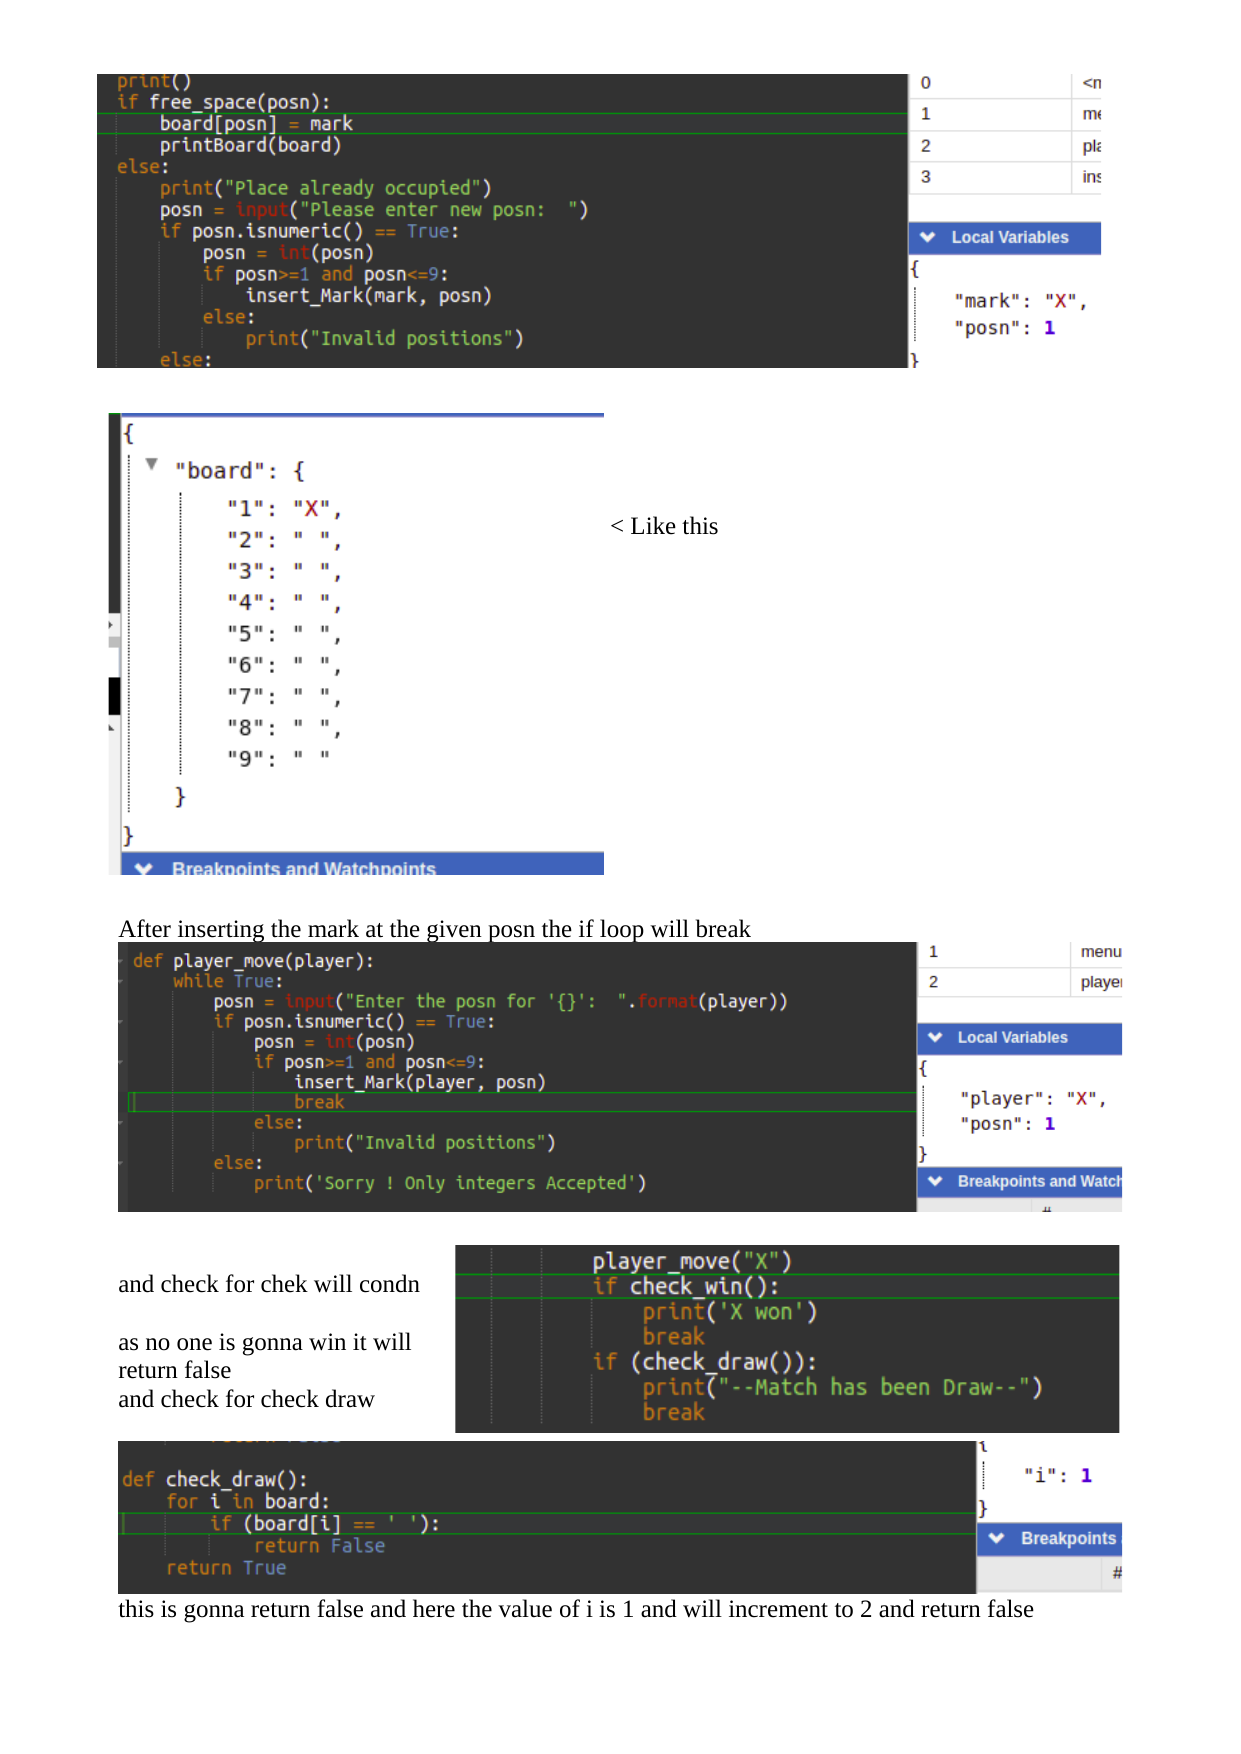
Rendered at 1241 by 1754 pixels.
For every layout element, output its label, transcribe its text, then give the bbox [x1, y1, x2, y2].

picture [118, 1441, 1123, 1594]
text After inserting the mark at the given posn the if loop will break [118, 914, 1122, 942]
picture [118, 942, 1123, 1212]
text and check for check draw [118, 1384, 455, 1413]
text as no one is gonna win it will return false [118, 1327, 455, 1384]
text this is gonna return false and here the value of i is 1 and will increment to 2 and return false [118, 1594, 1122, 1623]
text and check for chek will condn [118, 1269, 455, 1298]
picture [97, 74, 1102, 368]
picture [455, 1245, 1120, 1433]
text < Like this [604, 511, 1122, 540]
picture [108, 413, 604, 875]
